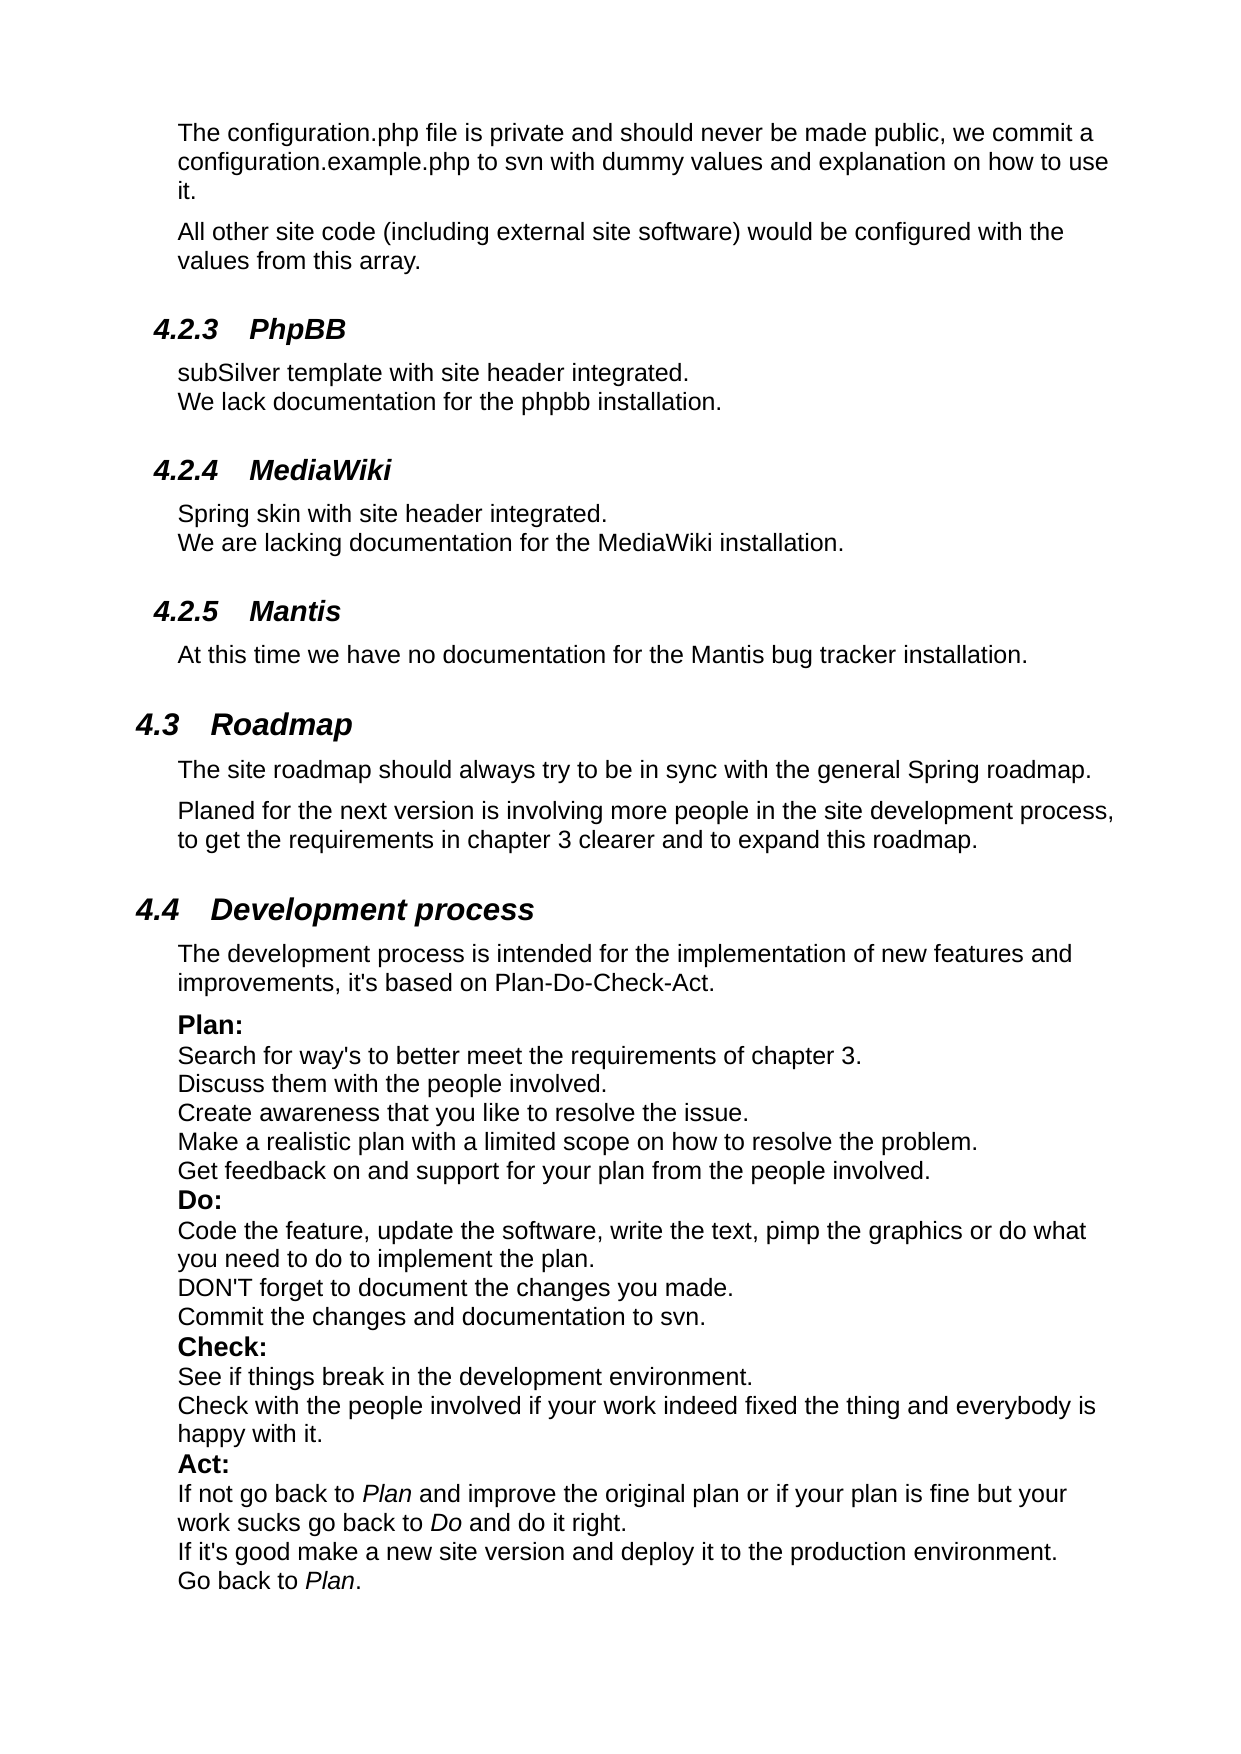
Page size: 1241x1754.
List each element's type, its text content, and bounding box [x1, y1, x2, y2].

subtitle MediaWiki [136, 453, 1122, 486]
text Plan: Search for way's to better meet the requirements of chapter 3. Discuss them with the people involved. Create awareness that you like to resolve the issue. Make a realistic plan with a limited scope on how to resolve the problem. Get feedback on and support for your plan from the people involved. Do: Code the feature, update the software, write the text, pimp the graphics or do what you need to do to implement the plan. DON'T forget to document the changes you made. Commit the changes and documentation to svn. Check: See if things break in the development environment. Check with the people involved if your work indeed fixed the thing and everybody is happy with it. Act: If not go back to Plan and improve the original plan or if your plan is fine but your work sucks go back to Do and do it right. If it's good make a new site version and deploy it to the production environment. Go back to Plan. [177, 1009, 1122, 1594]
subtitle Roadmap [127, 706, 1122, 742]
text Planed for the next version is involving more people in the site development process, to get the requirements in chapter 3 clearer and to expand this roadmap. [177, 796, 1122, 853]
subtitle Development process [127, 891, 1122, 927]
text The configuration.php file is private and should never be made public, we commit a configuration.example.php to svn with dummy values and explanation on how to use it. [177, 118, 1122, 204]
text At this time we have no documentation for the Mantis bug tracker installation. [177, 640, 1122, 669]
subtitle PhpBB [136, 312, 1122, 345]
text subSilver template with site header integrated. We lack documentation for the phpbb installation. [177, 358, 1122, 415]
text Spring skin with site header integrated. We are lacking documentation for the MediaWiki installation. [177, 499, 1122, 556]
text All other site code (including external site software) would be configured with the values from this array. [177, 217, 1122, 274]
text The development process is intended for the implementation of new features and improvements, it's based on Plan-Do-Check-Act. [177, 939, 1122, 997]
subtitle Mantis [136, 594, 1122, 627]
text The site roadmap should always try to be in sync with the general Spring roadmap. [177, 755, 1122, 783]
